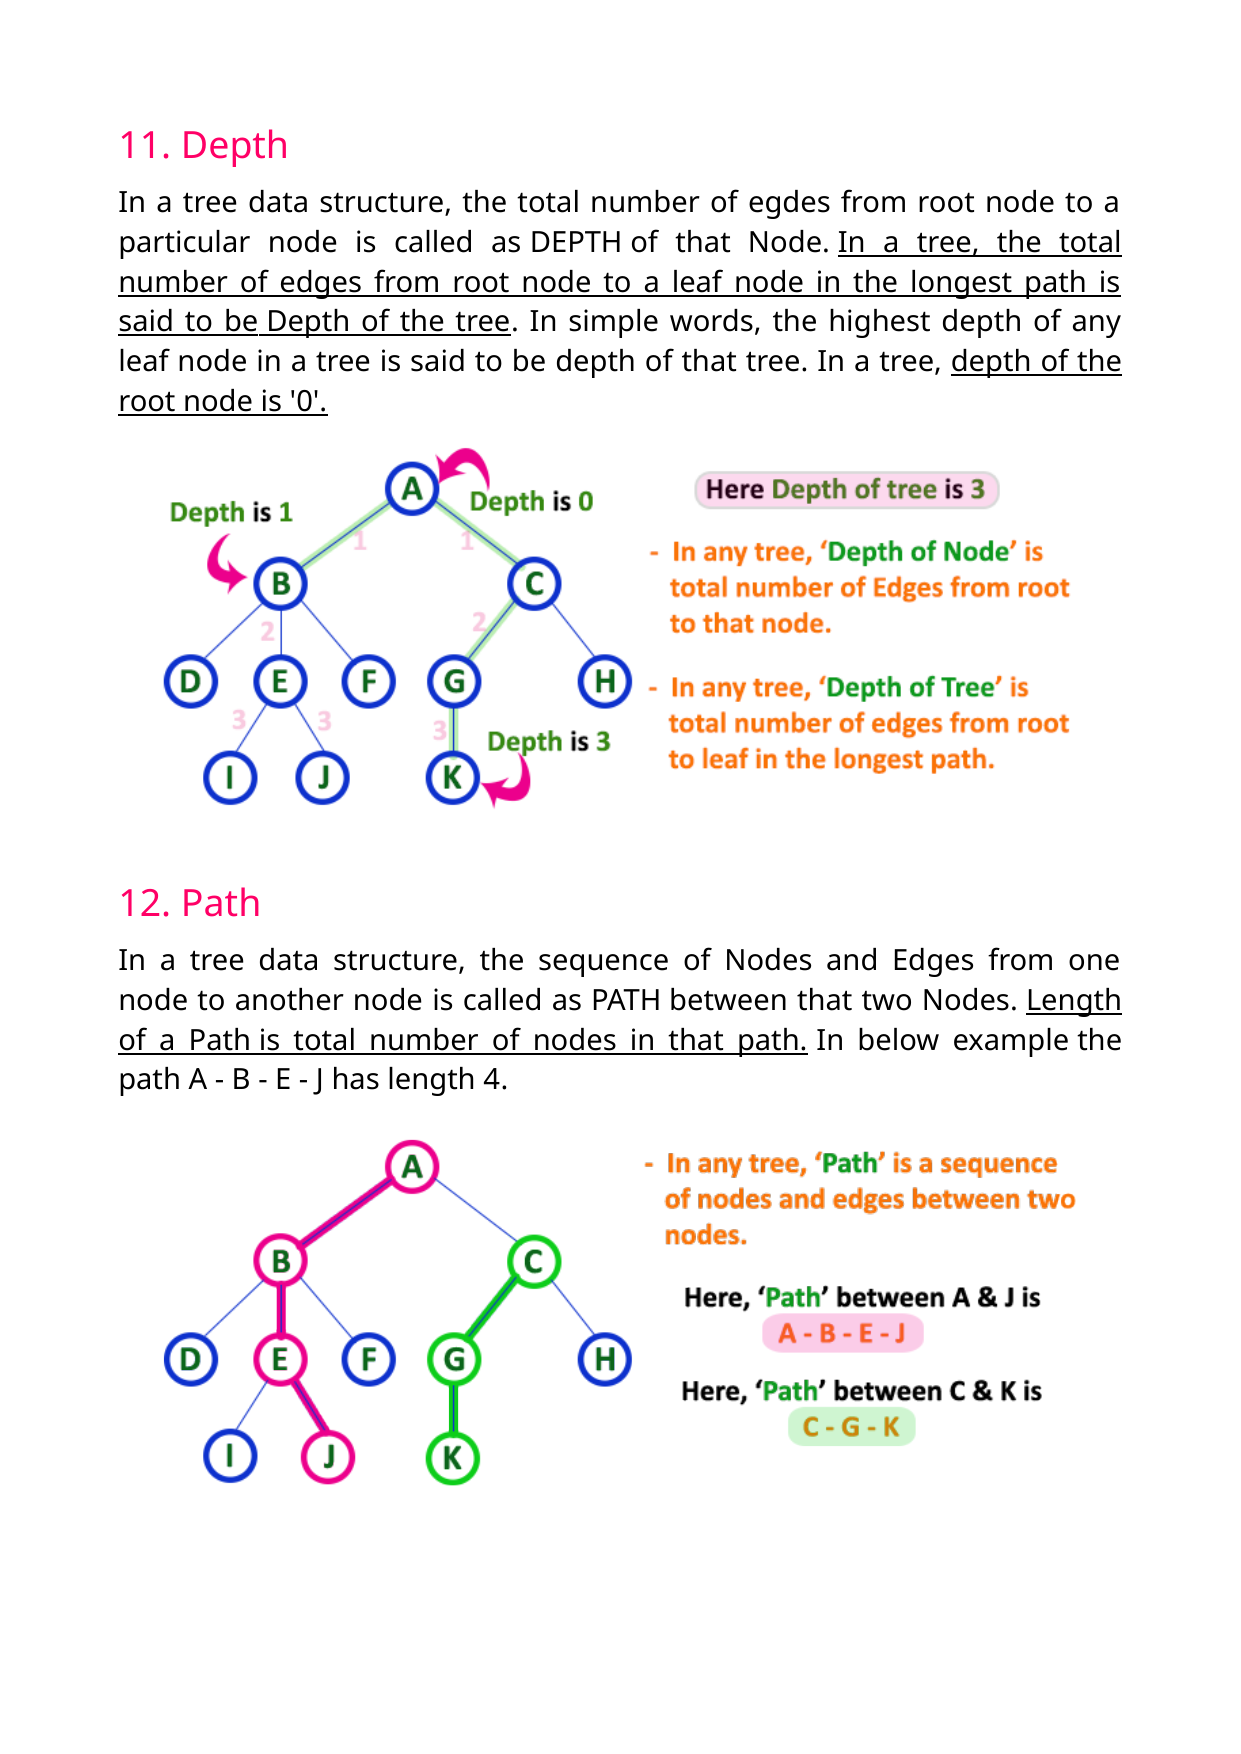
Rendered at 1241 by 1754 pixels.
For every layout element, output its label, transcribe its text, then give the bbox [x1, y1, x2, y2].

text In a tree data structure, the sequence of Nodes and Edges from one node to another node is called as PATH between that two Nodes. Length of a Path is total number of nodes in that path. In below example the path A - B - E - J has length 4. [118, 939, 1122, 1098]
subtitle 11. Depth [118, 118, 1122, 169]
subtitle 12. Path [118, 876, 1122, 927]
text In a tree data structure, the total number of egdes from root node to a particular node is called as DEPTH of that Node. In a tree, the total number of edges from root node to a leaf node in the longest path is said to be Depth of the tree. In simple words, the highest depth of any leaf node in a tree is said to be depth of that tree. In a tree, depth of the root node is '0'. [118, 182, 1122, 420]
picture [146, 432, 1095, 839]
picture [146, 1110, 1095, 1517]
